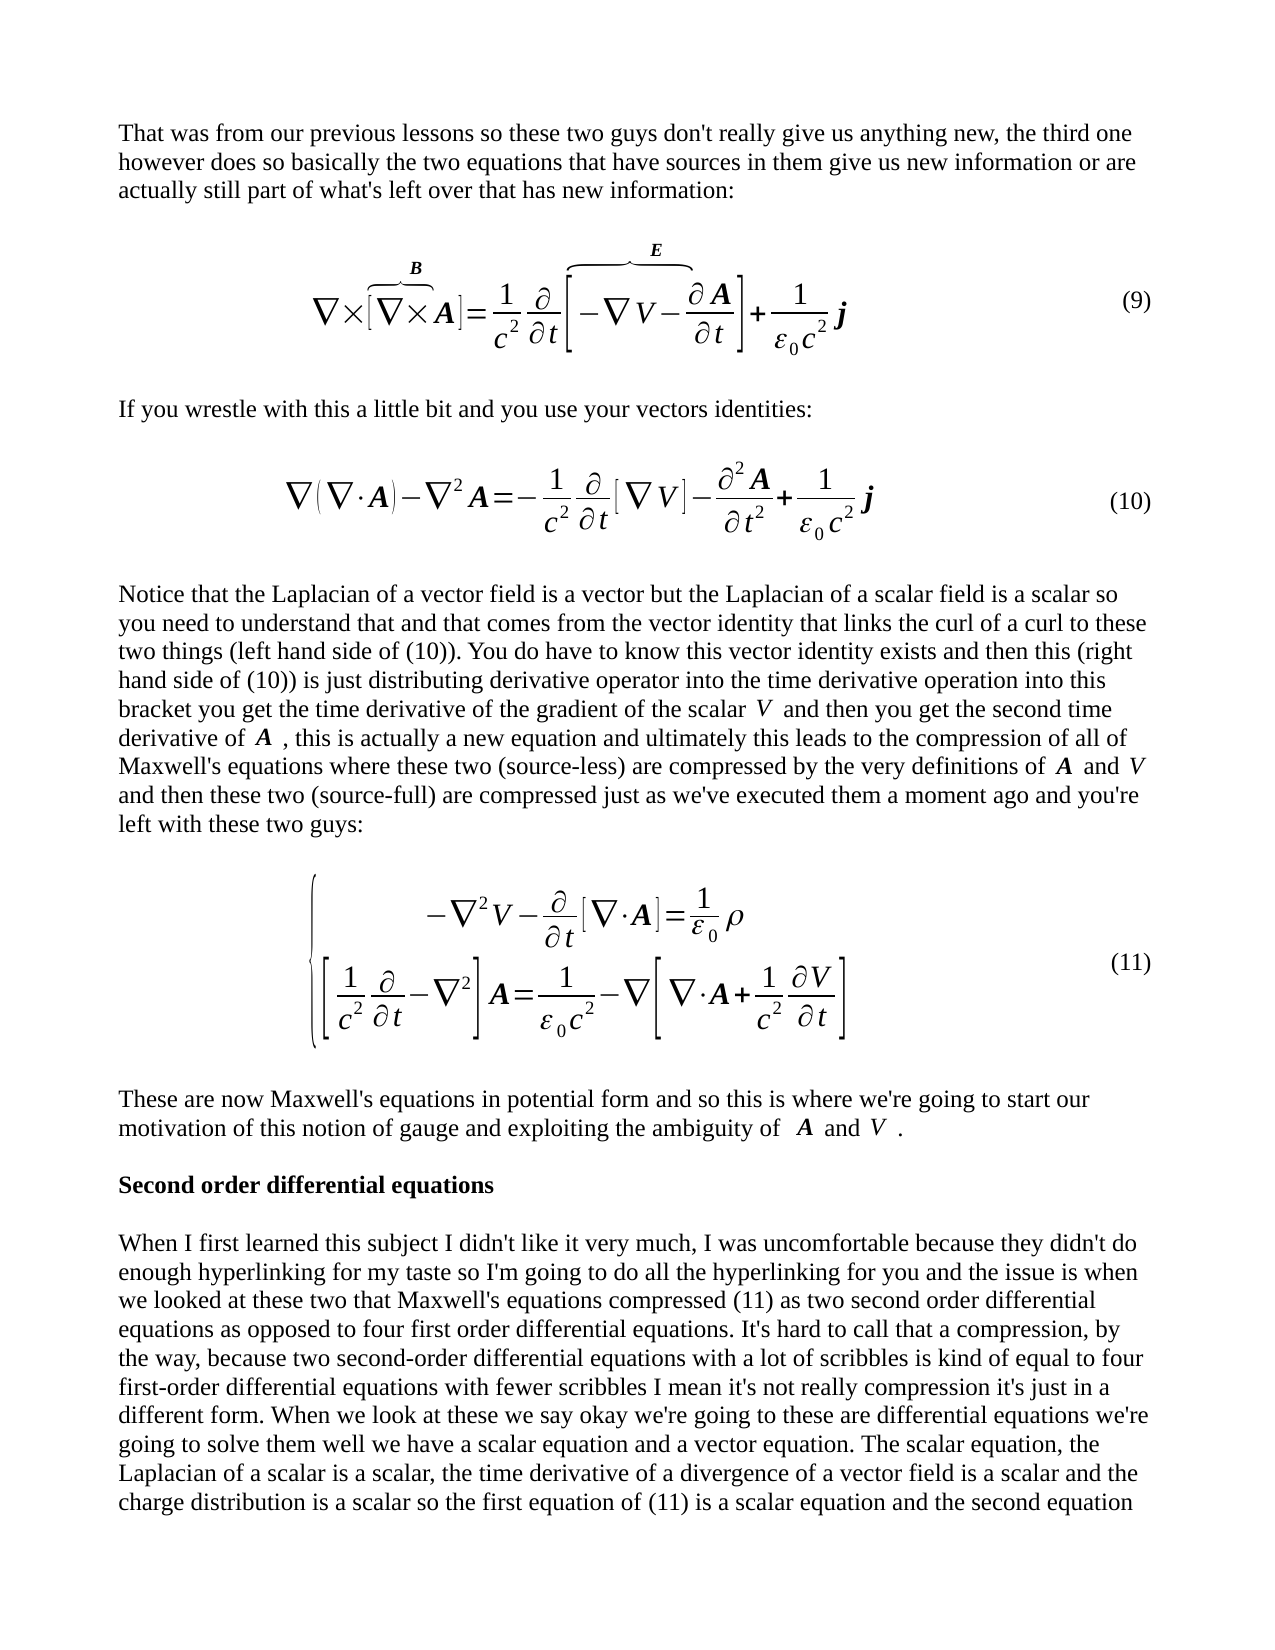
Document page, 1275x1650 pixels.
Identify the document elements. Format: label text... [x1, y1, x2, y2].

table_header [118, 452, 1041, 550]
table_header (10) [1041, 452, 1157, 550]
table_header [118, 233, 1041, 365]
text When I first learned this subject I didn't like it very much, I was uncomfortable because they didn't do enough hyperlinking for my taste so I'm going to do all the hyperlinking for you and the issue is when we looked at these two that Maxwell's equations compressed (11) as two second order differential equations as opposed to four first order differential equations. It's hard to call that a compression, by the way, because two second-order differential equations with a lot of scribbles is kind of equal to four first-order differential equations with fewer scribbles I mean it's not really compression it's just in a different form. When we look at these we say okay we're going to these are differential equations we're going to solve them well we have a scalar equation and a vector equation. The scalar equation, the Laplacian of a scalar is a scalar, the time derivative of a divergence of a vector field is a scalar and the charge distribution is a scalar so the first equation of (11) is a scalar equation and the second equation [118, 1228, 1157, 1516]
table_header (9) [1041, 233, 1157, 365]
text Notice that the Laplacian of a vector field is a vector but the Laplacian of a scalar field is a scalar so you need to understand that and that comes from the vector identity that links the curl of a curl to these two things (left hand side of (10)). You do have to know this vector identity exists and then this (right hand side of (10)) is just distributing derivative operator into the time derivative operation into this bracket you get the time derivative of the gradient of the scalarand then you get the second time derivative of, this is actually a new equation and ultimately this leads to the compression of all of Maxwell's equations where these two (source-less) are compressed by the very definitions ofandand then these two (source-full) are compressed just as we've executed them a moment ago and you're left with these two guys: [118, 579, 1157, 838]
table_header (11) [1041, 866, 1157, 1056]
table_header [118, 866, 1041, 1056]
text That was from our previous lessons so these two guys don't really give us anything new, the third one however does so basically the two equations that have sources in them give us new information or are actually still part of what's left over that has new information: [118, 118, 1157, 204]
text If you wrestle with this a little bit and you use your vectors identities: [118, 394, 1157, 423]
text Second order differential equations [118, 1171, 1157, 1199]
text These are now Maxwell's equations in potential form and so this is where we're going to start our motivation of this notion of gauge and exploiting the ambiguity of and. [118, 1084, 1157, 1142]
